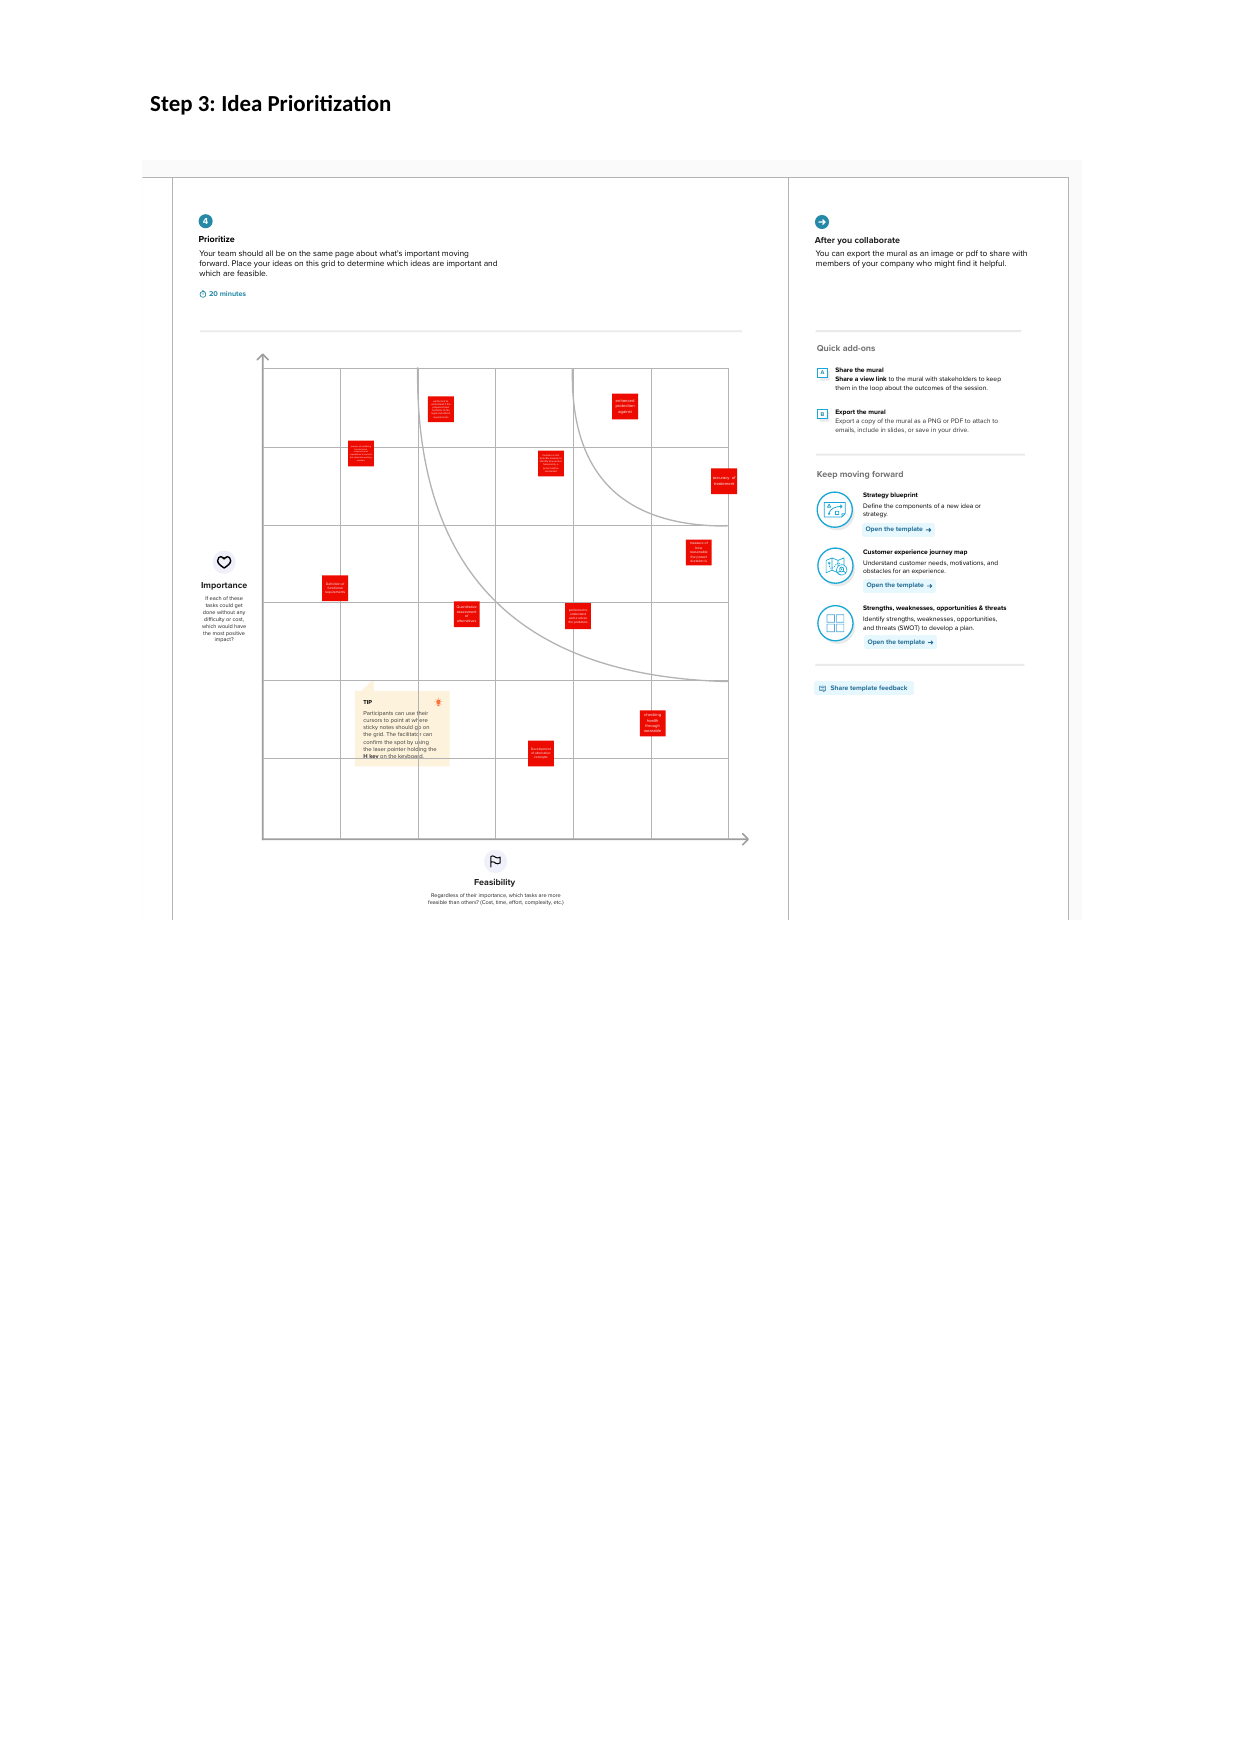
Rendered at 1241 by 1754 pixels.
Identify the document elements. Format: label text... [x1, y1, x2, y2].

text Step 3: Idea Prioritization [150, 89, 1090, 117]
